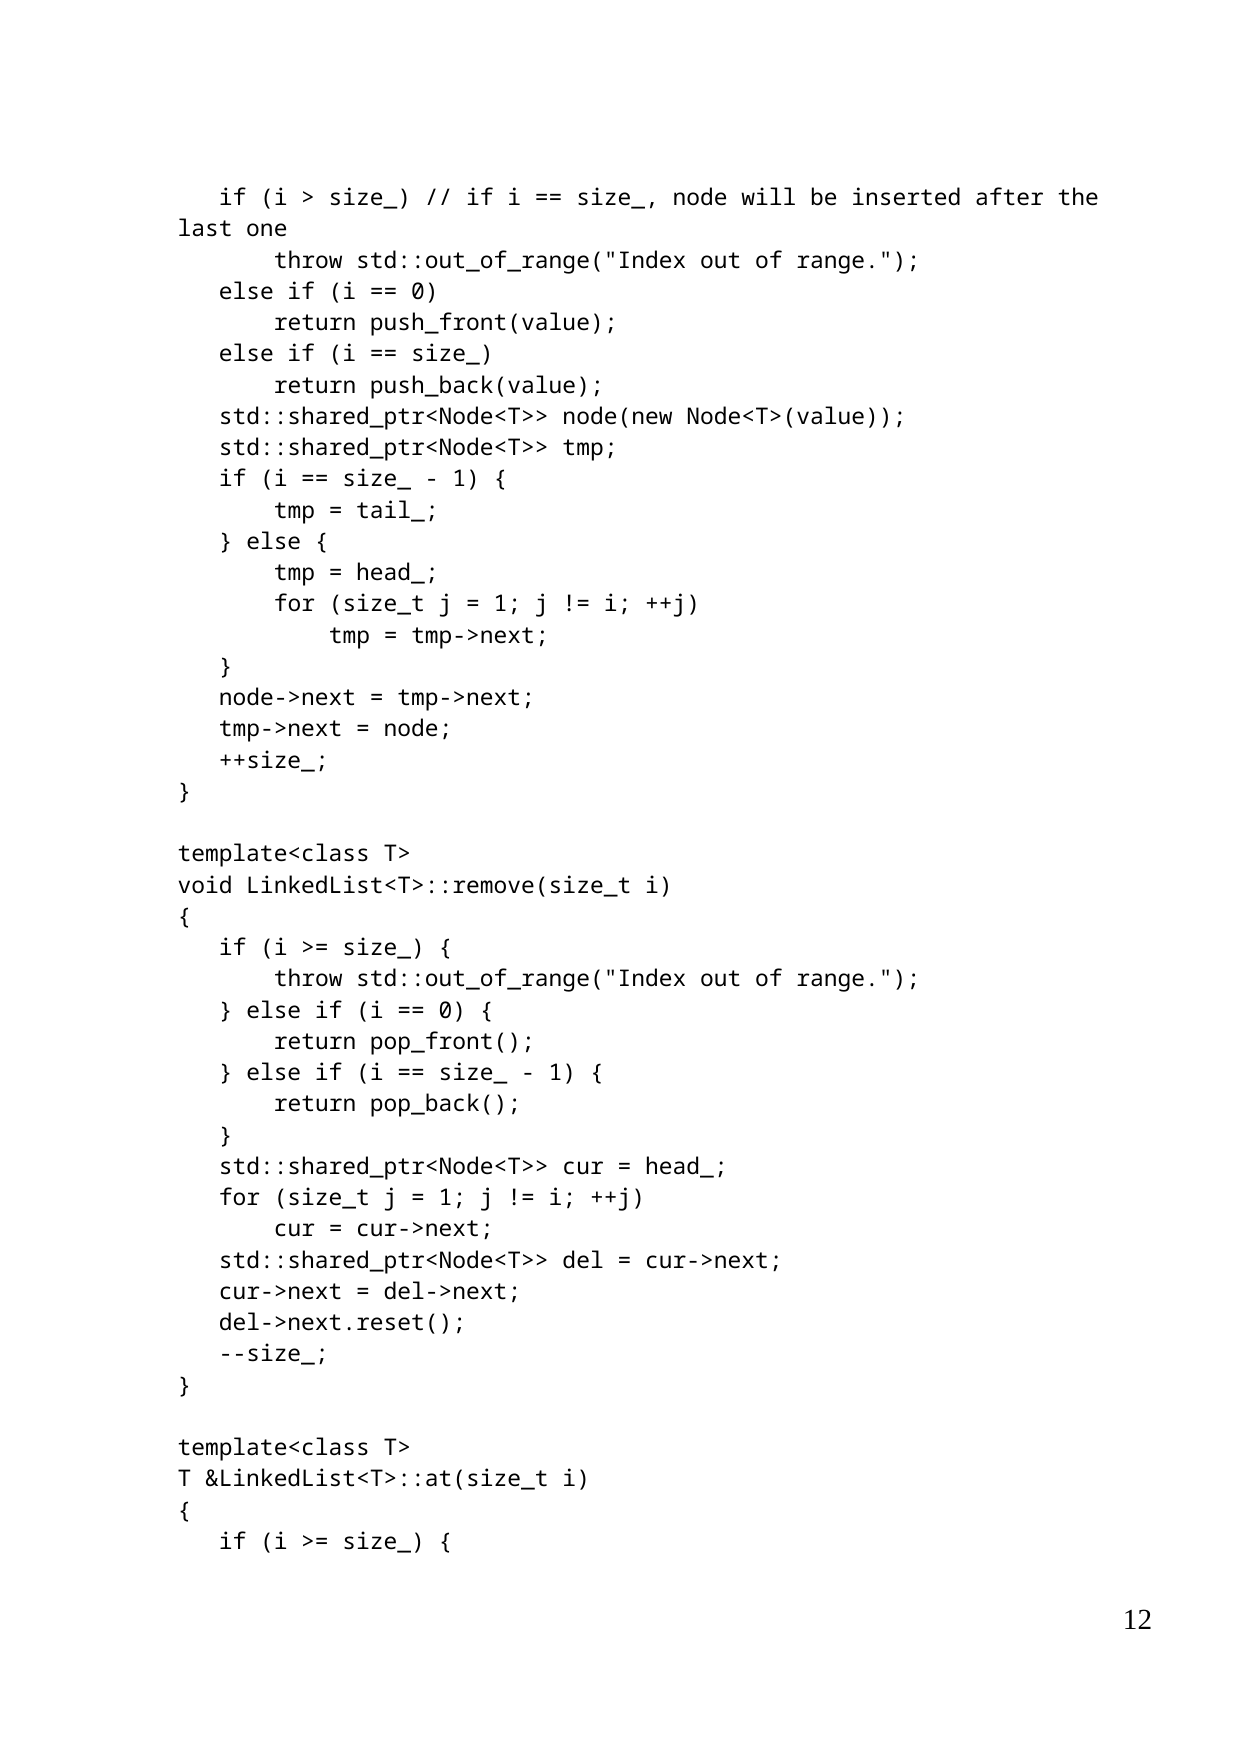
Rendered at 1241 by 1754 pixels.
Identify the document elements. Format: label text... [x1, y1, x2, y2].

text if (i > size_) // if i == size_, node will be inserted after the last one throw std::out_of_range("Index out of range."); else if (i == 0) return push_front(value); else if (i == size_) return push_back(value); std::shared_ptr<Node<T>> node(new Node<T>(value)); std::shared_ptr<Node<T>> tmp; if (i == size_ - 1) { tmp = tail_; } else { tmp = head_; for (size_t j = 1; j != i; ++j) tmp = tmp->next; } node->next = tmp->next; tmp->next = node; ++size_; } template<class T> void LinkedList<T>::remove(size_t i) { if (i >= size_) { throw std::out_of_range("Index out of range."); } else if (i == 0) { return pop_front(); } else if (i == size_ - 1) { return pop_back(); } std::shared_ptr<Node<T>> cur = head_; for (size_t j = 1; j != i; ++j) cur = cur->next; std::shared_ptr<Node<T>> del = cur->next; cur->next = del->next; del->next.reset(); --size_; } template<class T> T &LinkedList<T>::at(size_t i) { if (i >= size_) { [177, 181, 1152, 1556]
